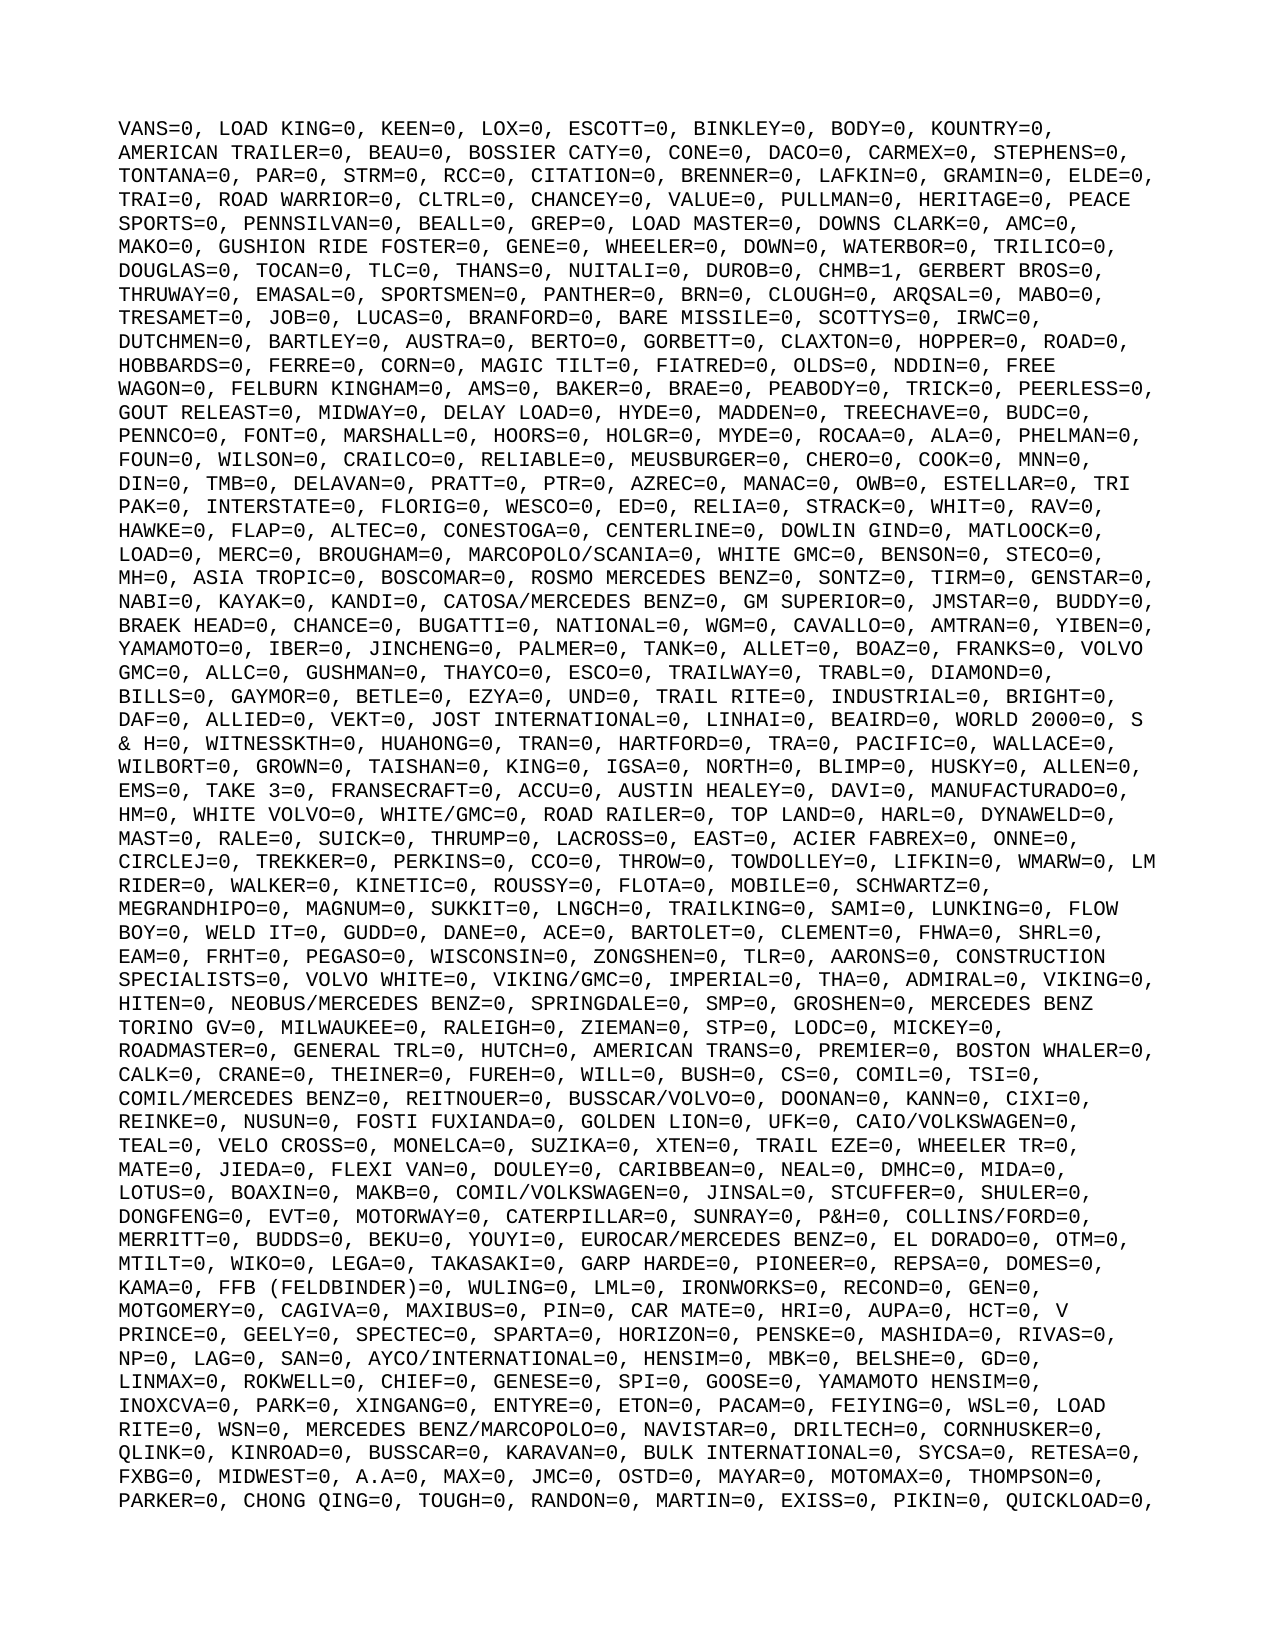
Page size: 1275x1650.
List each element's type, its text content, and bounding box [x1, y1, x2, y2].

text VANS=0, LOAD KING=0, KEEN=0, LOX=0, ESCOTT=0, BINKLEY=0, BODY=0, KOUNTRY=0, AMERICAN TRAILER=0, BEAU=0, BOSSIER CATY=0, CONE=0, DACO=0, CARMEX=0, STEPHENS=0, TONTANA=0, PAR=0, STRM=0, RCC=0, CITATION=0, BRENNER=0, LAFKIN=0, GRAMIN=0, ELDE=0, TRAI=0, ROAD WARRIOR=0, CLTRL=0, CHANCEY=0, VALUE=0, PULLMAN=0, HERITAGE=0, PEACE SPORTS=0, PENNSILVAN=0, BEALL=0, GREP=0, LOAD MASTER=0, DOWNS CLARK=0, AMC=0, MAKO=0, GUSHION RIDE FOSTER=0, GENE=0, WHEELER=0, DOWN=0, WATERBOR=0, TRILICO=0, DOUGLAS=0, TOCAN=0, TLC=0, THANS=0, NUITALI=0, DUROB=0, CHMB=1, GERBERT BROS=0, THRUWAY=0, EMASAL=0, SPORTSMEN=0, PANTHER=0, BRN=0, CLOUGH=0, ARQSAL=0, MABO=0, TRESAMET=0, JOB=0, LUCAS=0, BRANFORD=0, BARE MISSILE=0, SCOTTYS=0, IRWC=0, DUTCHMEN=0, BARTLEY=0, AUSTRA=0, BERTO=0, GORBETT=0, CLAXTON=0, HOPPER=0, ROAD=0, HOBBARDS=0, FERRE=0, CORN=0, MAGIC TILT=0, FIATRED=0, OLDS=0, NDDIN=0, FREE WAGON=0, FELBURN KINGHAM=0, AMS=0, BAKER=0, BRAE=0, PEABODY=0, TRICK=0, PEERLESS=0, GOUT RELEAST=0, MIDWAY=0, DELAY LOAD=0, HYDE=0, MADDEN=0, TREECHAVE=0, BUDC=0, PENNCO=0, FONT=0, MARSHALL=0, HOORS=0, HOLGR=0, MYDE=0, ROCAA=0, ALA=0, PHELMAN=0, FOUN=0, WILSON=0, CRAILCO=0, RELIABLE=0, MEUSBURGER=0, CHERO=0, COOK=0, MNN=0, DIN=0, TMB=0, DELAVAN=0, PRATT=0, PTR=0, AZREC=0, MANAC=0, OWB=0, ESTELLAR=0, TRI PAK=0, INTERSTATE=0, FLORIG=0, WESCO=0, ED=0, RELIA=0, STRACK=0, WHIT=0, RAV=0, HAWKE=0, FLAP=0, ALTEC=0, CONESTOGA=0, CENTERLINE=0, DOWLIN GIND=0, MATLOOCK=0, LOAD=0, MERC=0, BROUGHAM=0, MARCOPOLO/SCANIA=0, WHITE GMC=0, BENSON=0, STECO=0, MH=0, ASIA TROPIC=0, BOSCOMAR=0, ROSMO MERCEDES BENZ=0, SONTZ=0, TIRM=0, GENSTAR=0, NABI=0, KAYAK=0, KANDI=0, CATOSA/MERCEDES BENZ=0, GM SUPERIOR=0, JMSTAR=0, BUDDY=0, BRAEK HEAD=0, CHANCE=0, BUGATTI=0, NATIONAL=0, WGM=0, CAVALLO=0, AMTRAN=0, YIBEN=0, YAMAMOTO=0, IBER=0, JINCHENG=0, PALMER=0, TANK=0, ALLET=0, BOAZ=0, FRANKS=0, VOLVO GMC=0, ALLC=0, GUSHMAN=0, THAYCO=0, ESCO=0, TRAILWAY=0, TRABL=0, DIAMOND=0, BILLS=0, GAYMOR=0, BETLE=0, EZYA=0, UND=0, TRAIL RITE=0, INDUSTRIAL=0, BRIGHT=0, DAF=0, ALLIED=0, VEKT=0, JOST INTERNATIONAL=0, LINHAI=0, BEAIRD=0, WORLD 2000=0, S & H=0, WITNESSKTH=0, HUAHONG=0, TRAN=0, HARTFORD=0, TRA=0, PACIFIC=0, WALLACE=0, WILBORT=0, GROWN=0, TAISHAN=0, KING=0, IGSA=0, NORTH=0, BLIMP=0, HUSKY=0, ALLEN=0, EMS=0, TAKE 3=0, FRANSECRAFT=0, ACCU=0, AUSTIN HEALEY=0, DAVI=0, MANUFACTURADO=0, HM=0, WHITE VOLVO=0, WHITE/GMC=0, ROAD RAILER=0, TOP LAND=0, HARL=0, DYNAWELD=0, MAST=0, RALE=0, SUICK=0, THRUMP=0, LACROSS=0, EAST=0, ACIER FABREX=0, ONNE=0, CIRCLEJ=0, TREKKER=0, PERKINS=0, CCO=0, THROW=0, TOWDOLLEY=0, LIFKIN=0, WMARW=0, LM RIDER=0, WALKER=0, KINETIC=0, ROUSSY=0, FLOTA=0, MOBILE=0, SCHWARTZ=0, MEGRANDHIPO=0, MAGNUM=0, SUKKIT=0, LNGCH=0, TRAILKING=0, SAMI=0, LUNKING=0, FLOW BOY=0, WELD IT=0, GUDD=0, DANE=0, ACE=0, BARTOLET=0, CLEMENT=0, FHWA=0, SHRL=0, EAM=0, FRHT=0, PEGASO=0, WISCONSIN=0, ZONGSHEN=0, TLR=0, AARONS=0, CONSTRUCTION SPECIALISTS=0, VOLVO WHITE=0, VIKING/GMC=0, IMPERIAL=0, THA=0, ADMIRAL=0, VIKING=0, HITEN=0, NEOBUS/MERCEDES BENZ=0, SPRINGDALE=0, SMP=0, GROSHEN=0, MERCEDES BENZ TORINO GV=0, MILWAUKEE=0, RALEIGH=0, ZIEMAN=0, STP=0, LODC=0, MICKEY=0, ROADMASTER=0, GENERAL TRL=0, HUTCH=0, AMERICAN TRANS=0, PREMIER=0, BOSTON WHALER=0, CALK=0, CRANE=0, THEINER=0, FUREH=0, WILL=0, BUSH=0, CS=0, COMIL=0, TSI=0, COMIL/MERCEDES BENZ=0, REITNOUER=0, BUSSCAR/VOLVO=0, DOONAN=0, KANN=0, CIXI=0, REINKE=0, NUSUN=0, FOSTI FUXIANDA=0, GOLDEN LION=0, UFK=0, CAIO/VOLKSWAGEN=0, TEAL=0, VELO CROSS=0, MONELCA=0, SUZIKA=0, XTEN=0, TRAIL EZE=0, WHEELER TR=0, MATE=0, JIEDA=0, FLEXI VAN=0, DOULEY=0, CARIBBEAN=0, NEAL=0, DMHC=0, MIDA=0, LOTUS=0, BOAXIN=0, MAKB=0, COMIL/VOLKSWAGEN=0, JINSAL=0, STCUFFER=0, SHULER=0, DONGFENG=0, EVT=0, MOTORWAY=0, CATERPILLAR=0, SUNRAY=0, P&H=0, COLLINS/FORD=0, MERRITT=0, BUDDS=0, BEKU=0, YOUYI=0, EUROCAR/MERCEDES BENZ=0, EL DORADO=0, OTM=0, MTILT=0, WIKO=0, LEGA=0, TAKASAKI=0, GARP HARDE=0, PIONEER=0, REPSA=0, DOMES=0, KAMA=0, FFB (FELDBINDER)=0, WULING=0, LML=0, IRONWORKS=0, RECOND=0, GEN=0, MOTGOMERY=0, CAGIVA=0, MAXIBUS=0, PIN=0, CAR MATE=0, HRI=0, AUPA=0, HCT=0, V PRINCE=0, GEELY=0, SPECTEC=0, SPARTA=0, HORIZON=0, PENSKE=0, MASHIDA=0, RIVAS=0, NP=0, LAG=0, SAN=0, AYCO/INTERNATIONAL=0, HENSIM=0, MBK=0, BELSHE=0, GD=0, LINMAX=0, ROKWELL=0, CHIEF=0, GENESE=0, SPI=0, GOOSE=0, YAMAMOTO HENSIM=0, INOXCVA=0, PARK=0, XINGANG=0, ENTYRE=0, ETON=0, PACAM=0, FEIYING=0, WSL=0, LOAD RITE=0, WSN=0, MERCEDES BENZ/MARCOPOLO=0, NAVISTAR=0, DRILTECH=0, CORNHUSKER=0, QLINK=0, KINROAD=0, BUSSCAR=0, KARAVAN=0, BULK INTERNATIONAL=0, SYCSA=0, RETESA=0, FXBG=0, MIDWEST=0, A.A=0, MAX=0, JMC=0, OSTD=0, MAYAR=0, MOTOMAX=0, THOMPSON=0, PARKER=0, CHONG QING=0, TOUGH=0, RANDON=0, MARTIN=0, EXISS=0, PIKIN=0, QUICKLOAD=0, [118, 118, 1157, 1513]
